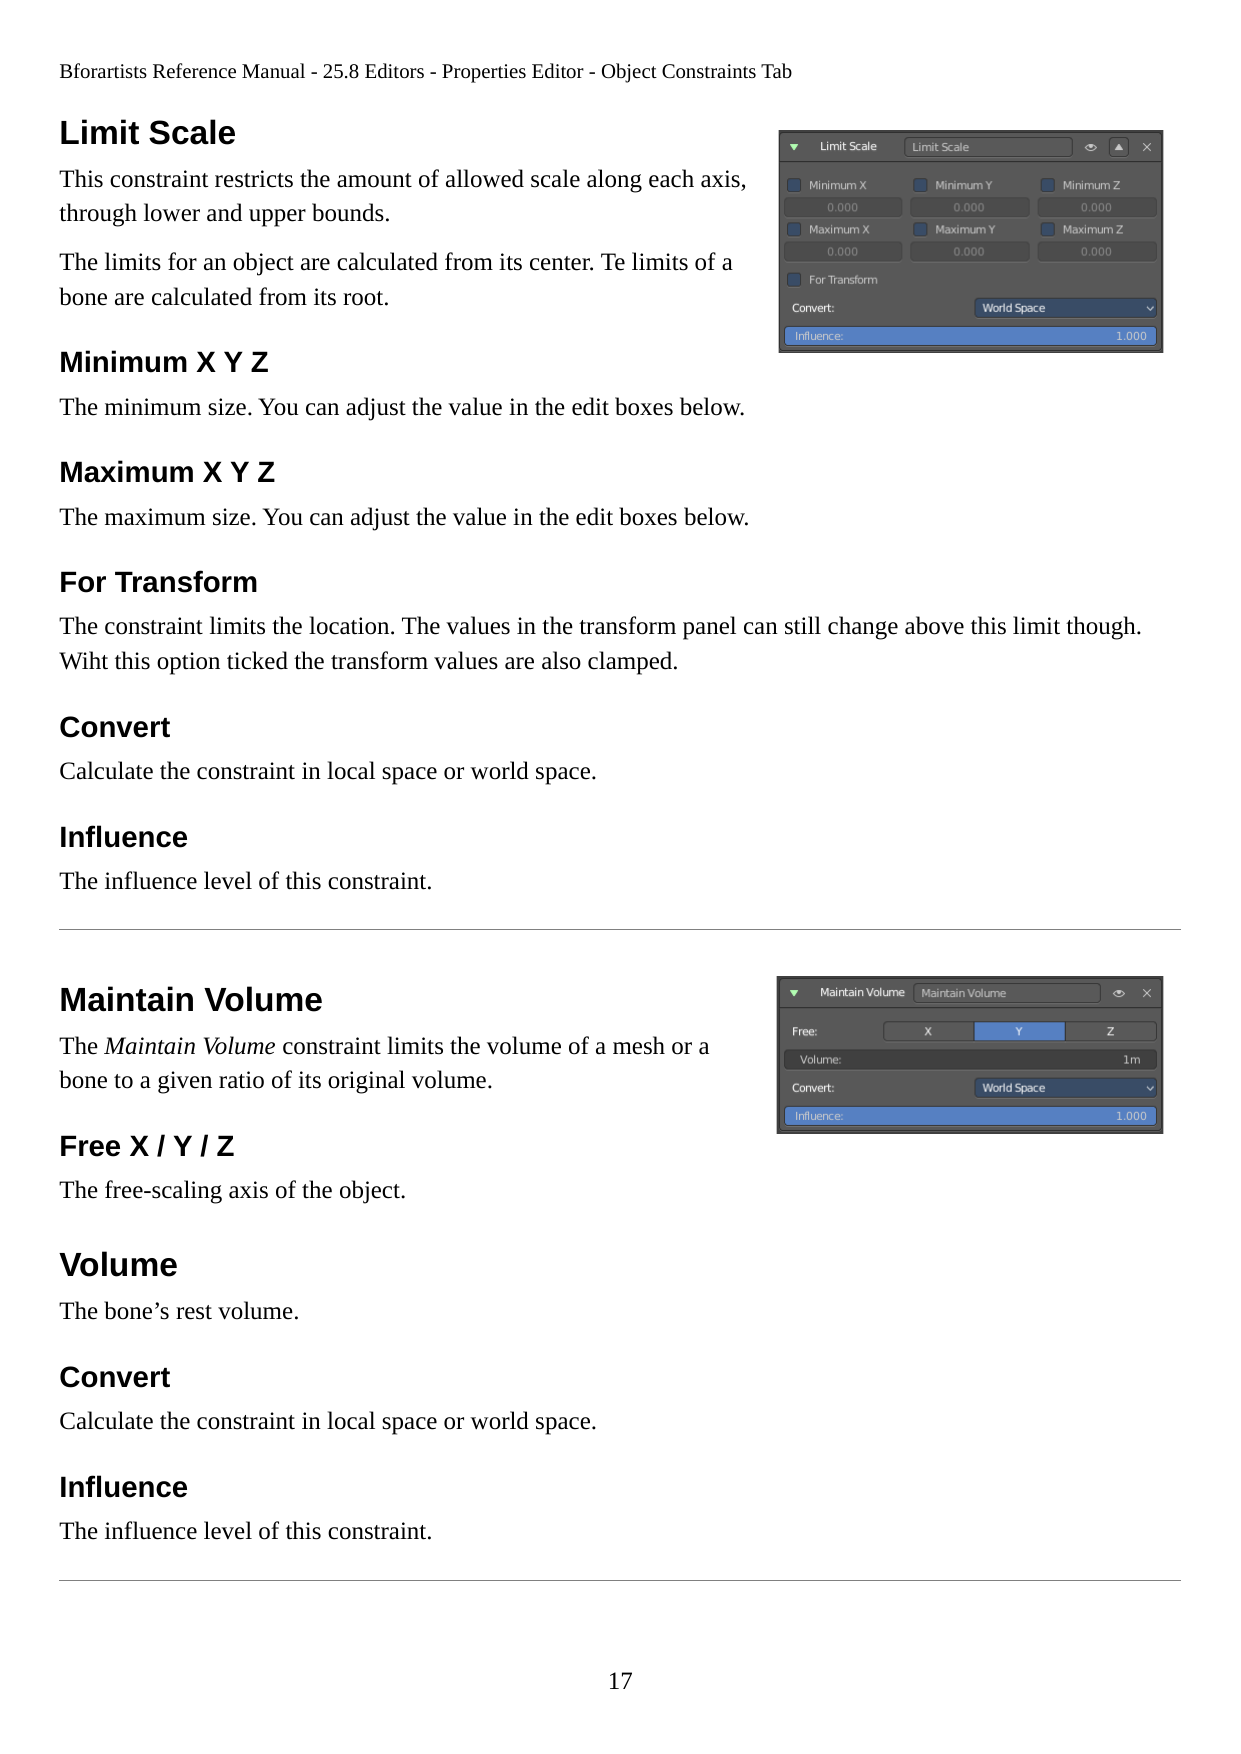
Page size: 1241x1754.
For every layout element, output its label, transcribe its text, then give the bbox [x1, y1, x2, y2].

subtitle Maintain Volume [59, 980, 776, 1018]
subtitle Convert [59, 709, 1181, 743]
text Calculate the constraint in local space or world space. [59, 756, 1181, 784]
text Calculate the constraint in local space or world space. [59, 1406, 1181, 1435]
subtitle Volume [59, 1245, 1181, 1284]
picture [776, 976, 1164, 1134]
picture [778, 130, 1164, 353]
text This constraint restricts the amount of allowed scale along each axis, through lower and upper bounds. [59, 164, 778, 227]
text The Maintain Volume constraint limits the volume of a mesh or a bone to a given ratio of its original volume. [59, 1031, 776, 1094]
subtitle Maximum X Y Z [59, 455, 1181, 489]
text The influence level of this constraint. [59, 1516, 1181, 1545]
subtitle Limit Scale [59, 113, 1181, 151]
subtitle For Transform [59, 565, 1181, 599]
text The constraint limits the location. The values in the transform panel can still change above this limit though. Wiht this option ticked the transform values are also clamped. [59, 611, 1181, 675]
subtitle Convert [59, 1360, 1181, 1394]
text The limits for an object are calculated from its center. Te limits of a bone are calculated from its root. [59, 247, 778, 311]
text The maximum size. You can adjust the value in the edit boxes below. [59, 502, 1181, 530]
text The minimum size. You can adjust the value in the edit boxes below. [59, 392, 1181, 420]
text The influence level of this constraint. [59, 866, 1181, 894]
text The bone’s rest volume. [59, 1296, 1181, 1325]
subtitle Influence [59, 819, 1181, 853]
subtitle Minimum X Y Z [59, 345, 1181, 379]
subtitle Free X / Y / Z [59, 1129, 1181, 1163]
subtitle Influence [59, 1470, 1181, 1504]
subtitle [1164, 980, 1181, 1018]
text The free-scaling axis of the object. [59, 1175, 1181, 1204]
